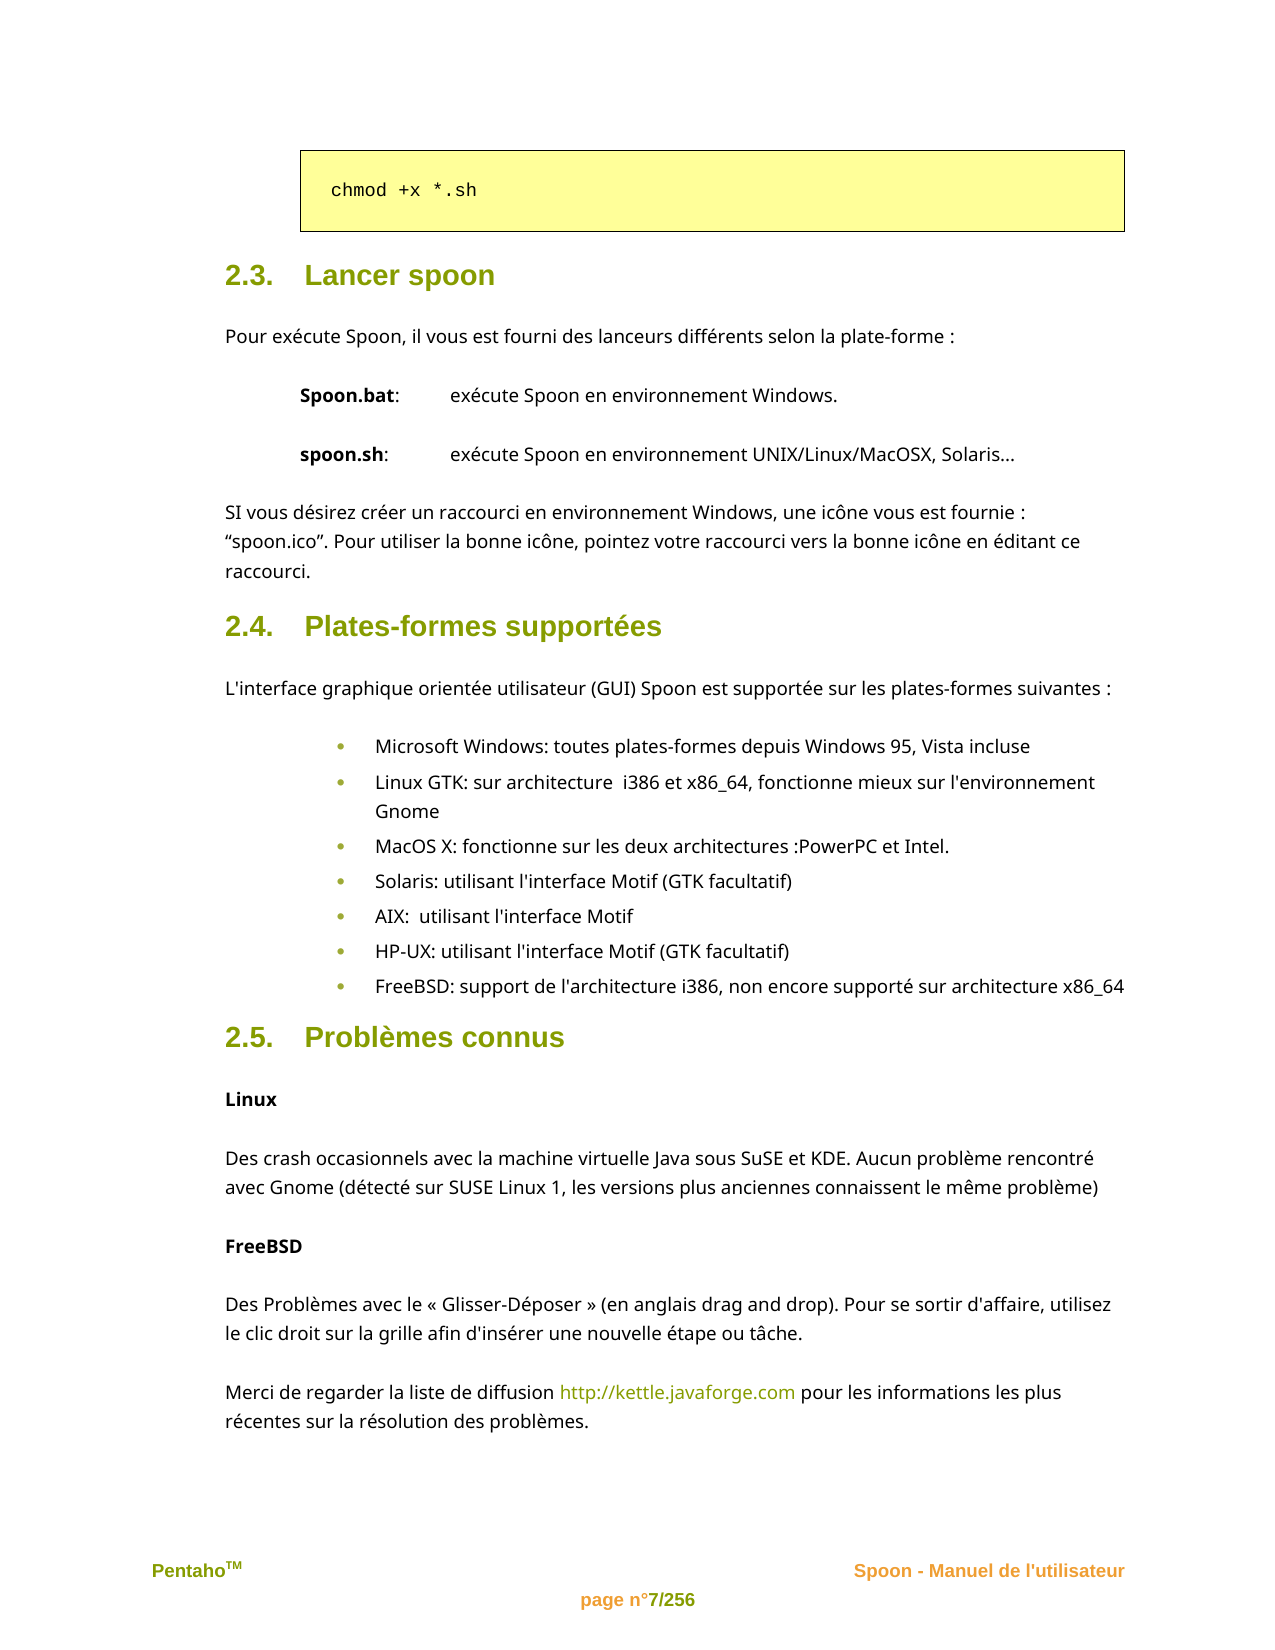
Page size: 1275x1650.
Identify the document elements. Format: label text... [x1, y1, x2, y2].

subtitle Problèmes connus [225, 1024, 1125, 1054]
list Linux GTK: sur architecture i386 et x86_64, fonctionne mieux sur l'environnement Gnome [337, 766, 1125, 824]
text FreeBSD [225, 1230, 1125, 1259]
text spoon.sh: exécute Spoon en environnement UNIX/Linux/MacOSX, Solaris... [300, 438, 1125, 467]
list AIX: utilisant l'interface Motif [337, 900, 1125, 929]
text L'interface graphique orientée utilisateur (GUI) Spoon est supportée sur les plates-formes suivantes : [225, 672, 1125, 701]
text SI vous désirez créer un raccourci en environnement Windows, une icône vous est fournie : “spoon.ico”. Pour utiliser la bonne icône, pointez votre raccourci vers la bonne icône en éditant ce raccourci. [225, 496, 1125, 584]
list MacOS X: fonctionne sur les deux architectures :PowerPC et Intel. [337, 830, 1125, 859]
text Pour exécute Spoon, il vous est fourni des lanceurs différents selon la plate-forme : [225, 320, 1125, 349]
list HP-UX: utilisant l'interface Motif (GTK facultatif) [337, 935, 1125, 964]
subtitle Plates-formes supportées [225, 613, 1125, 642]
list Microsoft Windows: toutes plates-formes depuis Windows 95, Vista incluse [337, 731, 1125, 760]
subtitle Lancer spoon [225, 262, 1125, 291]
text chmod +x *.sh [301, 151, 1124, 231]
text Des Problèmes avec le « Glisser-Déposer » (en anglais drag and drop). Pour se sortir d'affaire, utilisez le clic droit sur la grille afin d'insérer une nouvelle étape ou tâche. [225, 1288, 1125, 1347]
list FreeBSD: support de l'architecture i386, non encore supporté sur architecture x86_64 [337, 970, 1125, 999]
list Solaris: utilisant l'interface Motif (GTK facultatif) [337, 865, 1125, 894]
text Linux [225, 1083, 1125, 1112]
text Merci de regarder la liste de diffusion http://kettle.javaforge.com pour les informations les plus récentes sur la résolution des problèmes. [225, 1376, 1125, 1434]
text Spoon.bat: exécute Spoon en environnement Windows. [300, 379, 1125, 408]
text Des crash occasionnels avec la machine virtuelle Java sous SuSE et KDE. Aucun problème rencontré avec Gnome (détecté sur SUSE Linux 1, les versions plus anciennes connaissent le même problème) [225, 1142, 1125, 1200]
